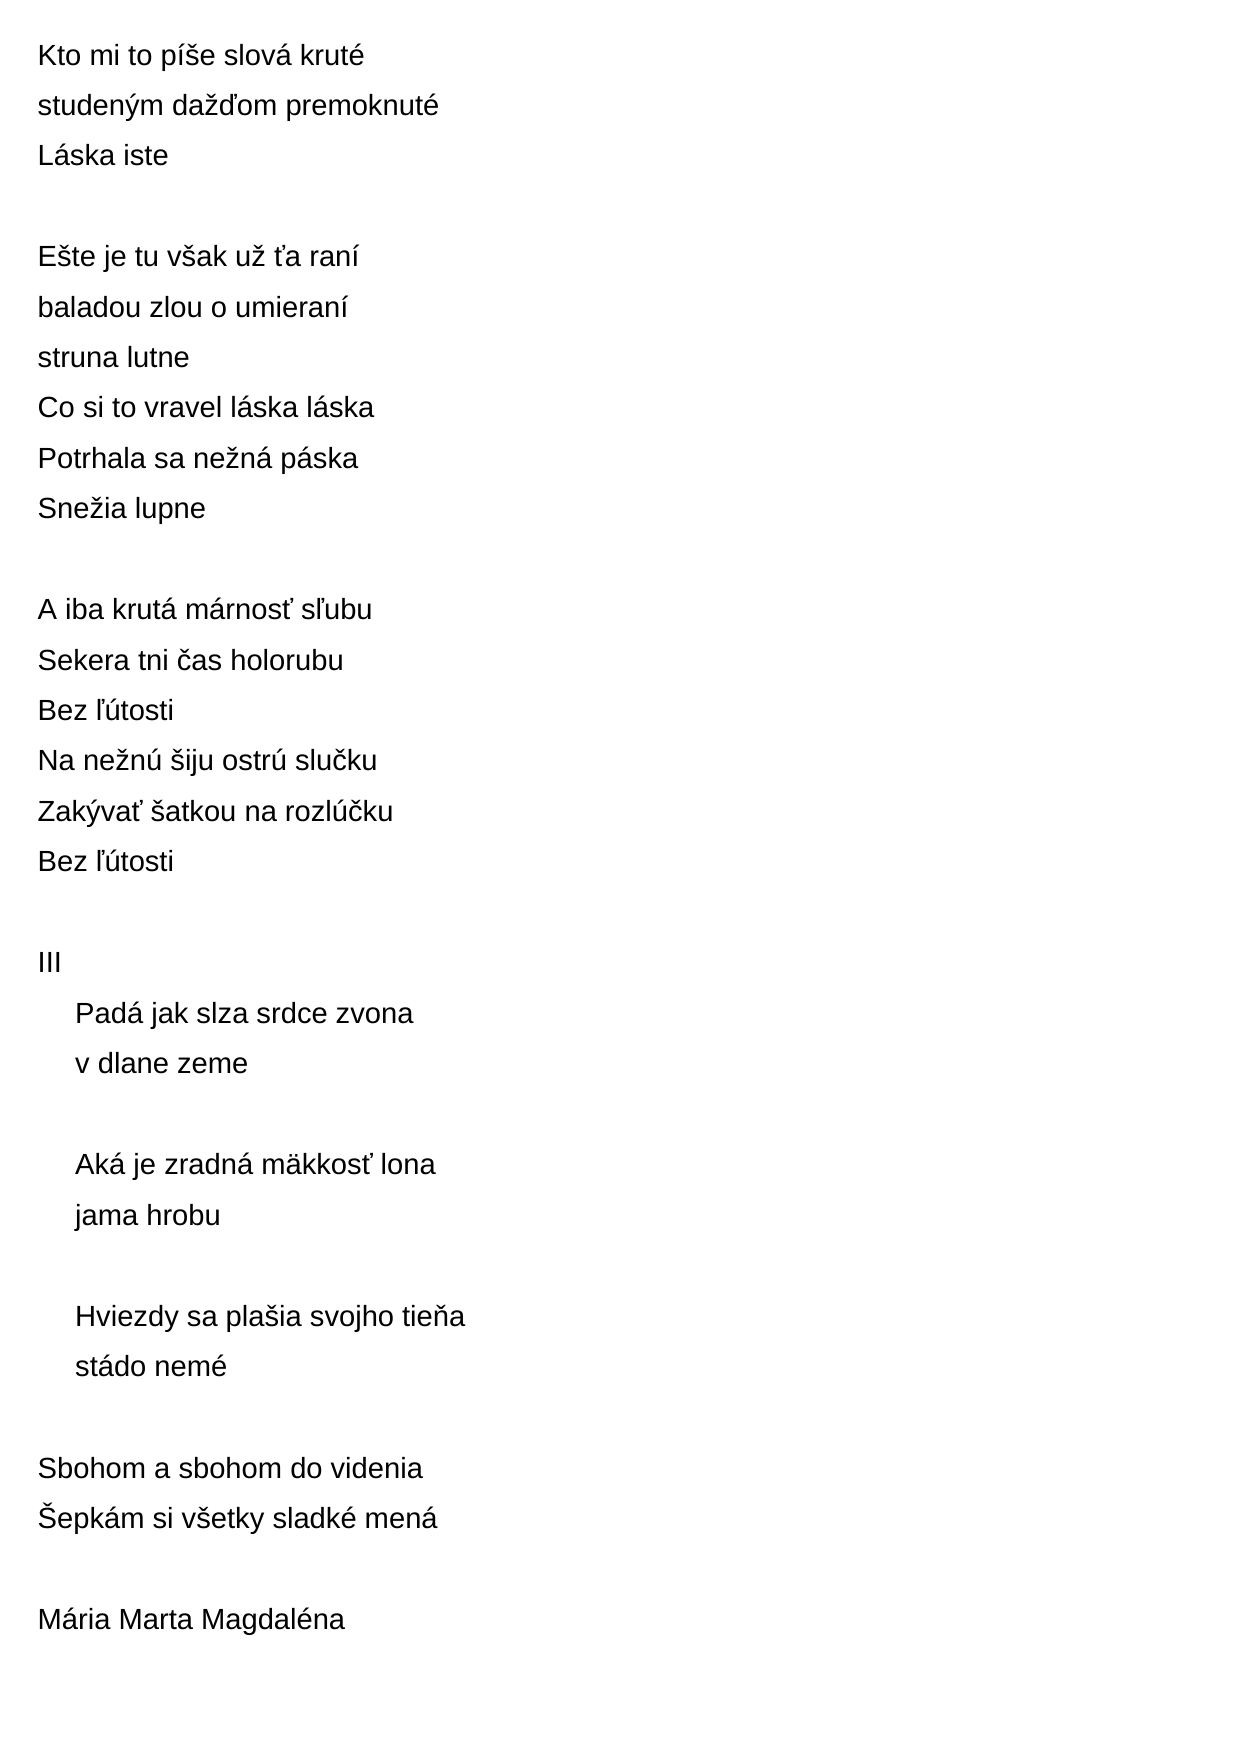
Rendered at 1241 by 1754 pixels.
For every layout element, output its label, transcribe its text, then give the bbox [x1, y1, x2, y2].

text Sekera tni čas holorubu [37, 643, 1089, 676]
text Snežia lupne [37, 491, 1089, 524]
text Šepkám si všetky sladké mená [37, 1501, 1089, 1534]
text struna lutne [37, 340, 1089, 374]
text Láska iste [37, 138, 1089, 172]
text III [37, 945, 1089, 979]
text Co si to vravel láska láska [37, 390, 1089, 424]
text jama hrobu [37, 1198, 1089, 1231]
text Kto mi to píše slová kruté [37, 37, 1089, 71]
text Mária Marta Magdaléna [37, 1602, 1089, 1636]
text Bez ľútosti [37, 693, 1089, 727]
text Aká je zradná mäkkosť lona [37, 1147, 1089, 1181]
text Na nežnú šiju ostrú slučku [37, 743, 1089, 777]
text stádo nemé [37, 1349, 1089, 1383]
text Potrhala sa nežná páska [37, 441, 1089, 474]
text v dlane zeme [37, 1046, 1089, 1079]
text Padá jak slza srdce zvona [37, 996, 1089, 1029]
text baladou zlou o umieraní [37, 290, 1089, 323]
text Hviezdy sa plašia svojho tieňa [37, 1299, 1089, 1332]
text studeným dažďom premoknuté [37, 88, 1089, 121]
text Ešte je tu však už ťa raní [37, 239, 1089, 273]
text A iba krutá márnosť sľubu [37, 592, 1089, 626]
text Zakývať šatkou na rozlúčku [37, 794, 1089, 827]
text Sbohom a sbohom do videnia [37, 1451, 1089, 1484]
text Bez ľútosti [37, 844, 1089, 877]
